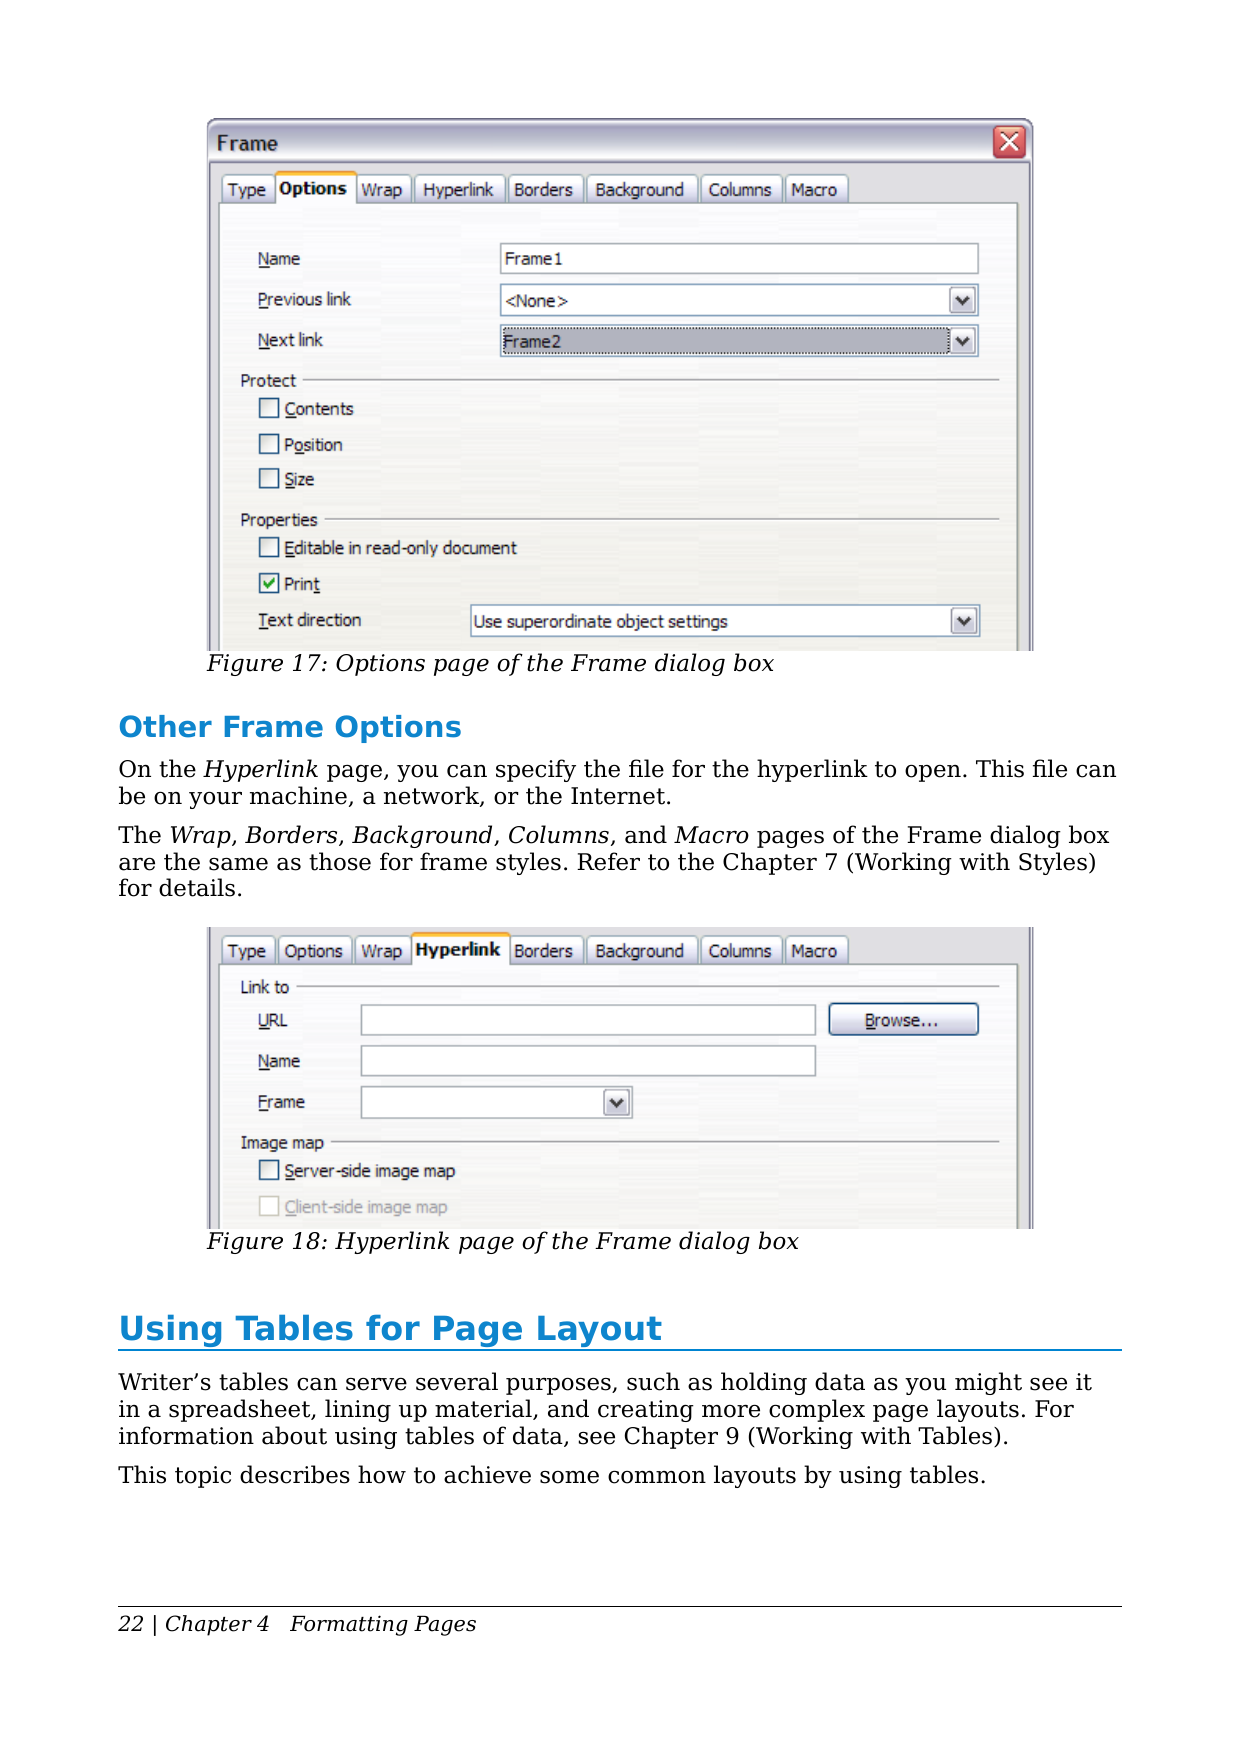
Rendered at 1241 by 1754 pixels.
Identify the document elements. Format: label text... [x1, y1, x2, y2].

text The Wrap, Borders, Background, Columns, and Macro pages of the Frame dialog box are the same as those for frame styles. Refer to the Chapter 7 (Working with Styles) for details. [118, 822, 1122, 902]
text Writer’s tables can serve several purposes, such as holding data as you might see it in a spreadsheet, lining up material, and creating more complex page layouts. For information about using tables of data, see Chapter 9 (Working with Tables). [118, 1369, 1122, 1449]
text This topic describes how to achieve some common layouts by using tables. [118, 1462, 1122, 1489]
picture [206, 927, 1034, 1229]
text Figure 17: Options page of the Frame dialog box [207, 651, 1033, 677]
subtitle Using Tables for Page Layout [118, 1310, 1122, 1349]
text On the Hyperlink page, you can specify the file for the hyperlink to open. This file can be on your machine, a network, or the Internet. [118, 756, 1122, 809]
text Figure 18: Hyperlink page of the Frame dialog box [207, 1229, 1033, 1255]
subtitle Other Frame Options [118, 710, 1122, 744]
picture [206, 118, 1034, 651]
